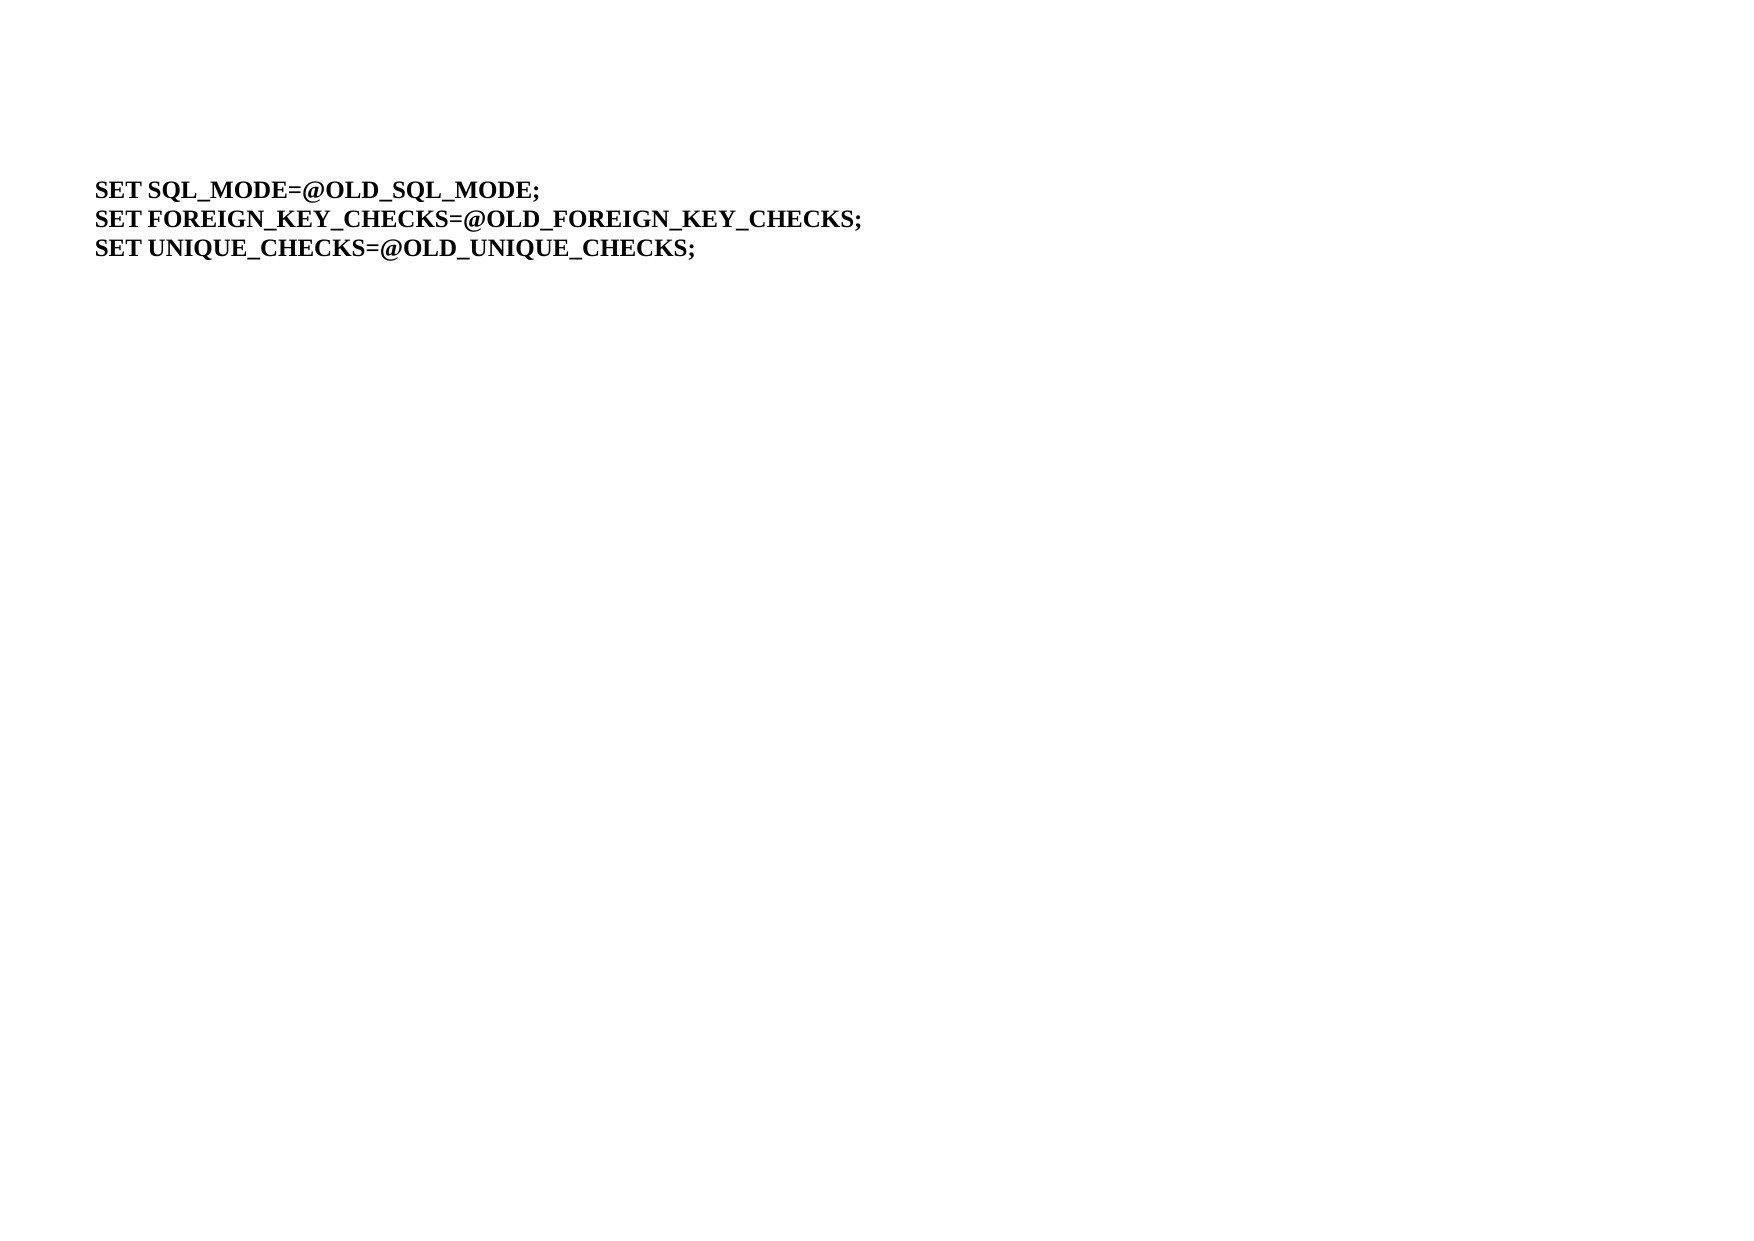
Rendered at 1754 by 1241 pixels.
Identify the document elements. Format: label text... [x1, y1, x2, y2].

text -- MySQL Workbench Forward Engineering SET @OLD_UNIQUE_CHECKS=@@UNIQUE_CHECKS, UNIQUE_CHECKS=0; SET @OLD_FOREIGN_KEY_CHECKS=@@FOREIGN_KEY_CHECKS, FOREIGN_KEY_CHECKS=0; SET @OLD_SQL_MODE=@@SQL_MODE, SQL_MODE='ONLY_FULL_GROUP_BY,STRICT_TRANS_TABLES,NO_ZERO_IN_DATE,NO_ZERO_DATE,ERROR_FOR_DIVISION_BY_ZERO,NO_ENGINE_SUBSTITUTION'; -- ----------------------------------------------------- -- Schema mydb -- ----------------------------------------------------- -- ----------------------------------------------------- -- Schema mydb -- ----------------------------------------------------- CREATE SCHEMA IF NOT EXISTS `mydb` DEFAULT CHARACTER SET utf8 ; USE `mydb` ; -- ----------------------------------------------------- -- Table `mydb`.`Medico` -- ----------------------------------------------------- CREATE TABLE IF NOT EXISTS `mydb`.`Medico` ( `id_medico` INT NOT NULL, `crm_medico` INT NOT NULL, `nome_medico` VARCHAR(80) NULL, `genero_medico` CHAR(1) NULL, `especialidade_medica` VARCHAR(100) NULL, PRIMARY KEY (`id_medico`), UNIQUE INDEX `crm_medico_UNIQUE` (`crm_medico` ASC) VISIBLE) ENGINE = InnoDB; -- ----------------------------------------------------- -- Table `mydb`.`Receita_medica` -- ----------------------------------------------------- CREATE TABLE IF NOT EXISTS `mydb`.`Receita_medica` ( `id_receita_medica` INT NOT NULL, `medicacao` VARCHAR(100) NULL, `dosagem` VARCHAR(100) NULL, `via_administracao` VARCHAR(50) NULL, `forma_administracao` VARCHAR(80) NULL, `tempo_uso` VARCHAR(50) NULL, PRIMARY KEY (`id_receita_medica`)) ENGINE = InnoDB; -- ----------------------------------------------------- -- Table `mydb`.`Consultas` -- ----------------------------------------------------- CREATE TABLE IF NOT EXISTS `mydb`.`Consultas` ( `id_consulta` INT NOT NULL, `data_consulta` DATE NULL, `hora_consulta` TIME NULL, `id_receita` INT NULL, PRIMARY KEY (`id_consulta`), INDEX `fk_receita_id_receita_idx` (`id_receita` ASC) VISIBLE, CONSTRAINT `fk_receita_id_receita` FOREIGN KEY (`id_receita`) REFERENCES `mydb`.`Receita_medica` (`id_receita_medica`) ON DELETE NO ACTION ON UPDATE NO ACTION) ENGINE = InnoDB; -- ----------------------------------------------------- -- Table `mydb`.`Pacientes` -- ----------------------------------------------------- CREATE TABLE IF NOT EXISTS `mydb`.`Pacientes` ( `id_paciente` INT NOT NULL, `cpf_paciente` VARCHAR(15) NULL, `nome_paciente` VARCHAR(80) NULL, `genero_paciente` CHAR(1) NULL, `data_nasc` DATE NULL, PRIMARY KEY (`id_paciente`), UNIQUE INDEX `cpf_paciente_UNIQUE` (`cpf_paciente` ASC) VISIBLE) ENGINE = InnoDB; -- ----------------------------------------------------- -- Table `mydb`.`Telefone_medico` -- ----------------------------------------------------- CREATE TABLE IF NOT EXISTS `mydb`.`Telefone_medico` ( `id_telefone_medico` INT NOT NULL, `fone_residencial` VARCHAR(15) NULL, `fone_celular` VARCHAR(15) NULL, `id_medico` INT NOT NULL, PRIMARY KEY (`id_telefone_medico`), INDEX `fk_fone_id_medico_idx` (`id_medico` ASC) VISIBLE, CONSTRAINT `fk_fone_id_medico` FOREIGN KEY (`id_medico`) REFERENCES `mydb`.`Medico` (`id_medico`) ON DELETE NO ACTION ON UPDATE NO ACTION) ENGINE = InnoDB; -- ----------------------------------------------------- -- Table `mydb`.`Endereco_medico` -- ----------------------------------------------------- CREATE TABLE IF NOT EXISTS `mydb`.`Endereco_medico` ( `id_end_medico` INT NOT NULL, `rua` VARCHAR(100) NULL, `numero` INT NOT NULL, `complemento` VARCHAR(80) NULL, `bairro` VARCHAR(100) NULL, `cidade` VARCHAR(100) NULL, `estado` VARCHAR(80) NULL, `cep` VARCHAR(10) NULL, `id_medico` INT NOT NULL, PRIMARY KEY (`id_end_medico`), INDEX `fk_end_id_medico_idx` (`id_medico` ASC) VISIBLE, CONSTRAINT `fk_end_id_medico` FOREIGN KEY (`id_medico`) REFERENCES `mydb`.`Medico` (`id_medico`) ON DELETE NO ACTION ON UPDATE NO ACTION) ENGINE = InnoDB; -- ----------------------------------------------------- -- Table `mydb`.`Telefone_paciente` -- ----------------------------------------------------- CREATE TABLE IF NOT EXISTS `mydb`.`Telefone_paciente` ( `id_telefone_paciente` INT NOT NULL, `fone_residencial` VARCHAR(15) NULL, `fone_celular` VARCHAR(15) NULL, `id_paciente` INT NOT NULL, PRIMARY KEY (`id_telefone_paciente`), INDEX `fk_fone_id_paciente_idx` (`id_paciente` ASC) VISIBLE, CONSTRAINT `fk_fone_id_paciente` FOREIGN KEY (`id_paciente`) REFERENCES `mydb`.`Pacientes` (`id_paciente`) ON DELETE NO ACTION ON UPDATE NO ACTION) ENGINE = InnoDB; -- ----------------------------------------------------- -- Table `mydb`.`relacao_consultas` -- ----------------------------------------------------- CREATE TABLE IF NOT EXISTS `mydb`.`relacao_consultas` ( `id_relacao` INT NOT NULL, `id_consulta` INT NOT NULL, `id_medico` INT NOT NULL, `id_paciente` INT NOT NULL, `id_receita` INT NOT NULL, PRIMARY KEY (`id_relacao`), INDEX `fk_relacao_id_consulta_idx` (`id_consulta` ASC) VISIBLE, INDEX `fk_relacao_id_medico_idx` (`id_medico` ASC) VISIBLE, INDEX `fk_relacao_id_paciente_idx` (`id_paciente` ASC) VISIBLE, INDEX `fk_relacao_id_receita_idx` (`id_receita` ASC) VISIBLE, CONSTRAINT `fk_relacao_id_consulta` FOREIGN KEY (`id_consulta`) REFERENCES `mydb`.`Consultas` (`id_consulta`) ON DELETE NO ACTION ON UPDATE NO ACTION, CONSTRAINT `fk_relacao_id_medico` FOREIGN KEY (`id_medico`) REFERENCES `mydb`.`Medico` (`id_medico`) ON DELETE NO ACTION ON UPDATE NO ACTION, CONSTRAINT `fk_relacao_id_paciente` FOREIGN KEY (`id_paciente`) REFERENCES `mydb`.`Pacientes` (`id_paciente`) ON DELETE NO ACTION ON UPDATE NO ACTION, CONSTRAINT `fk_relacao_id_receita` FOREIGN KEY (`id_receita`) REFERENCES `mydb`.`Consultas` (`id_receita`) ON DELETE NO ACTION ON UPDATE NO ACTION) ENGINE = InnoDB; SET SQL_MODE=@OLD_SQL_MODE; SET FOREIGN_KEY_CHECKS=@OLD_FOREIGN_KEY_CHECKS; SET UNIQUE_CHECKS=@OLD_UNIQUE_CHECKS; [94, 118, 1695, 291]
